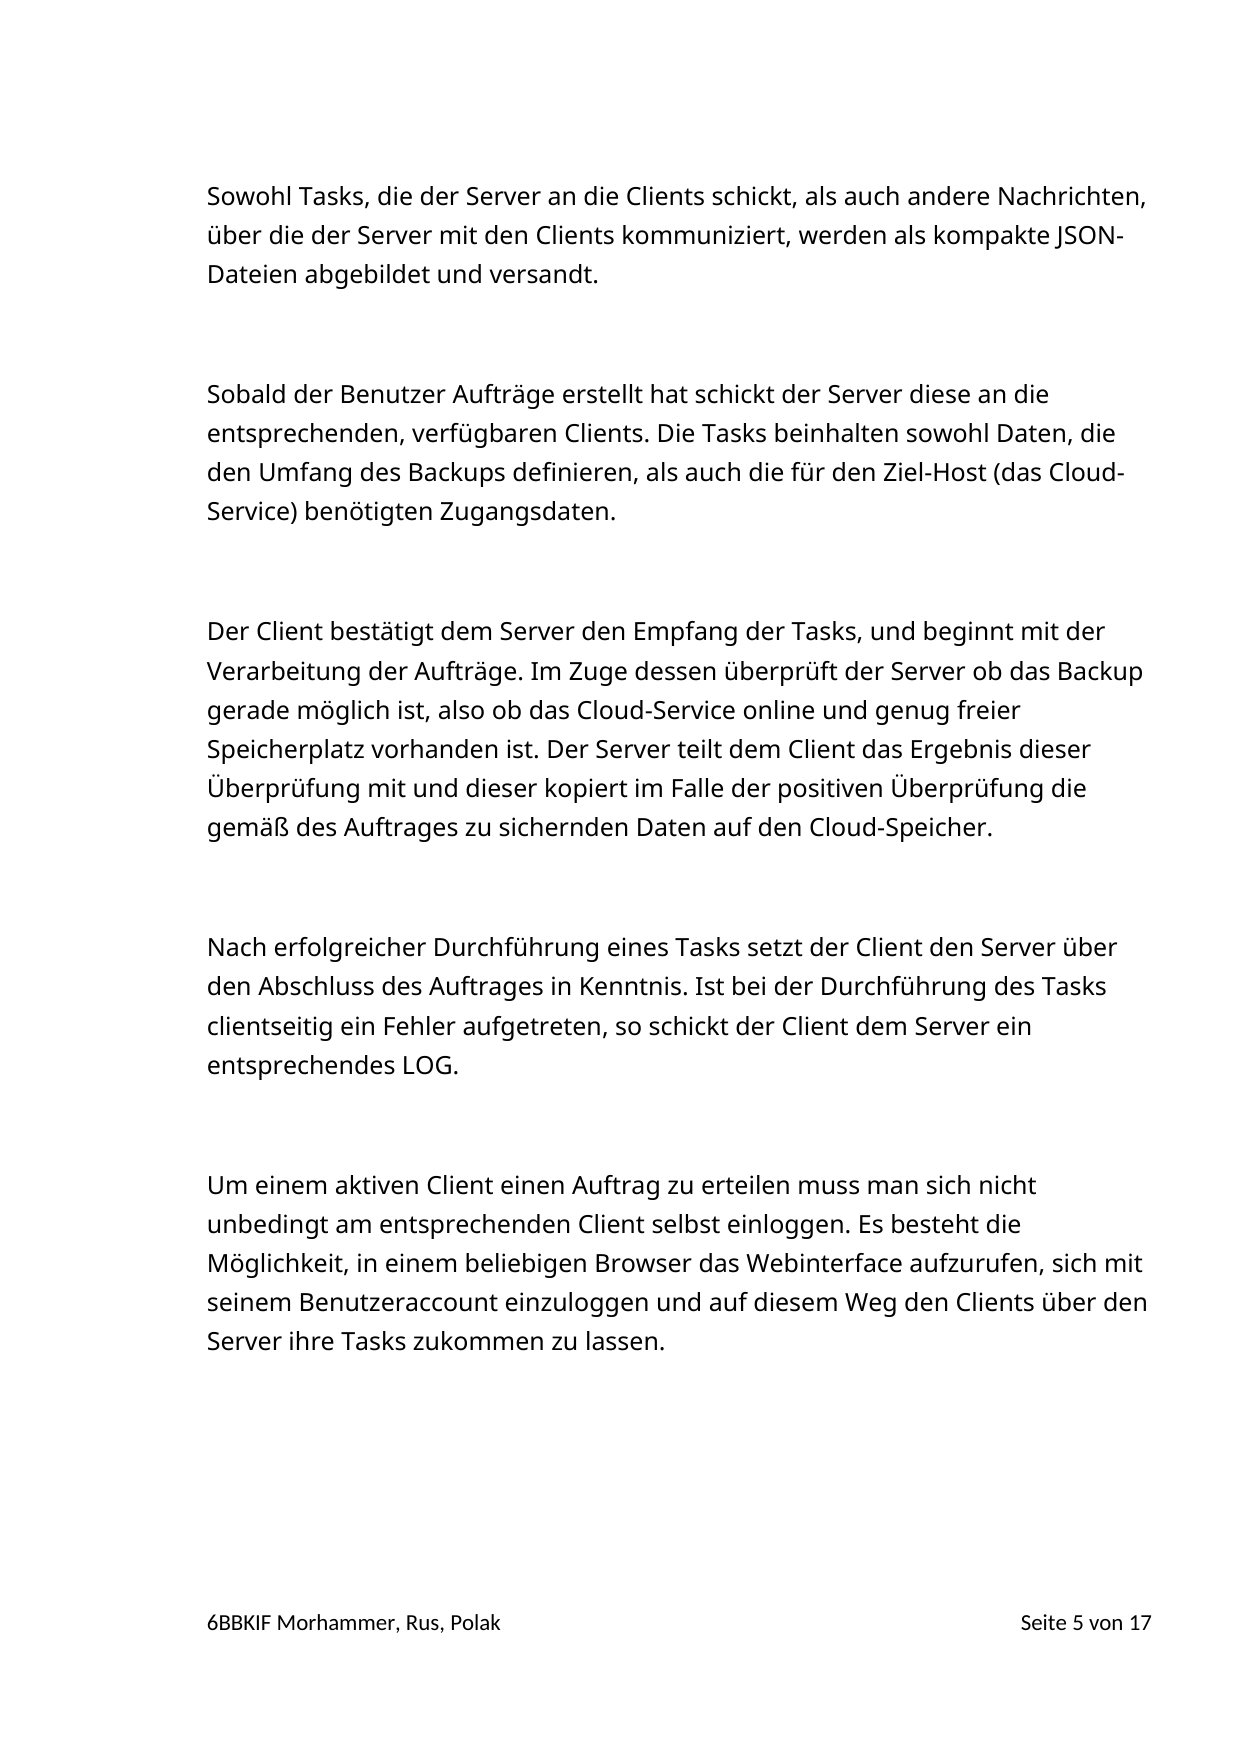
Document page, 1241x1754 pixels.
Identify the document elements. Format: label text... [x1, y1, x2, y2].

text Sowohl Tasks, die der Server an die Clients schickt, als auch andere Nachrichten, über die der Server mit den Clients kommuniziert, werden als kompakte JSON-Dateien abgebildet und versandt. [207, 178, 1152, 291]
text Der Client bestätigt dem Server den Empfang der Tasks, und beginnt mit der Verarbeitung der Aufträge. Im Zuge dessen überprüft der Server ob das Backup gerade möglich ist, also ob das Cloud-Service online und genug freier Speicherplatz vorhanden ist. Der Server teilt dem Client das Ergebnis dieser Überprüfung mit und dieser kopiert im Falle der positiven Überprüfung die gemäß des Auftrages zu sichernden Daten auf den Cloud-Speicher. [207, 614, 1152, 844]
text Sobald der Benutzer Aufträge erstellt hat schickt der Server diese an die entsprechenden, verfügbaren Clients. Die Tasks beinhalten sowohl Daten, die den Umfang des Backups definieren, als auch die für den Ziel-Host (das Cloud-Service) benötigten Zugangsdaten. [207, 376, 1152, 528]
text Nach erfolgreicher Durchführung eines Tasks setzt der Client den Server über den Abschluss des Auftrages in Kenntnis. Ist bei der Durchführung des Tasks clientseitig ein Fehler aufgetreten, so schickt der Client dem Server ein entsprechendes LOG. [207, 930, 1152, 1081]
text Um einem aktiven Client einen Auftrag zu erteilen muss man sich nicht unbedingt am entsprechenden Client selbst einloggen. Es besteht die Möglichkeit, in einem beliebigen Browser das Webinterface aufzurufen, sich mit seinem Benutzeraccount einzuloggen und auf diesem Weg den Clients über den Server ihre Tasks zukommen zu lassen. [207, 1167, 1152, 1358]
